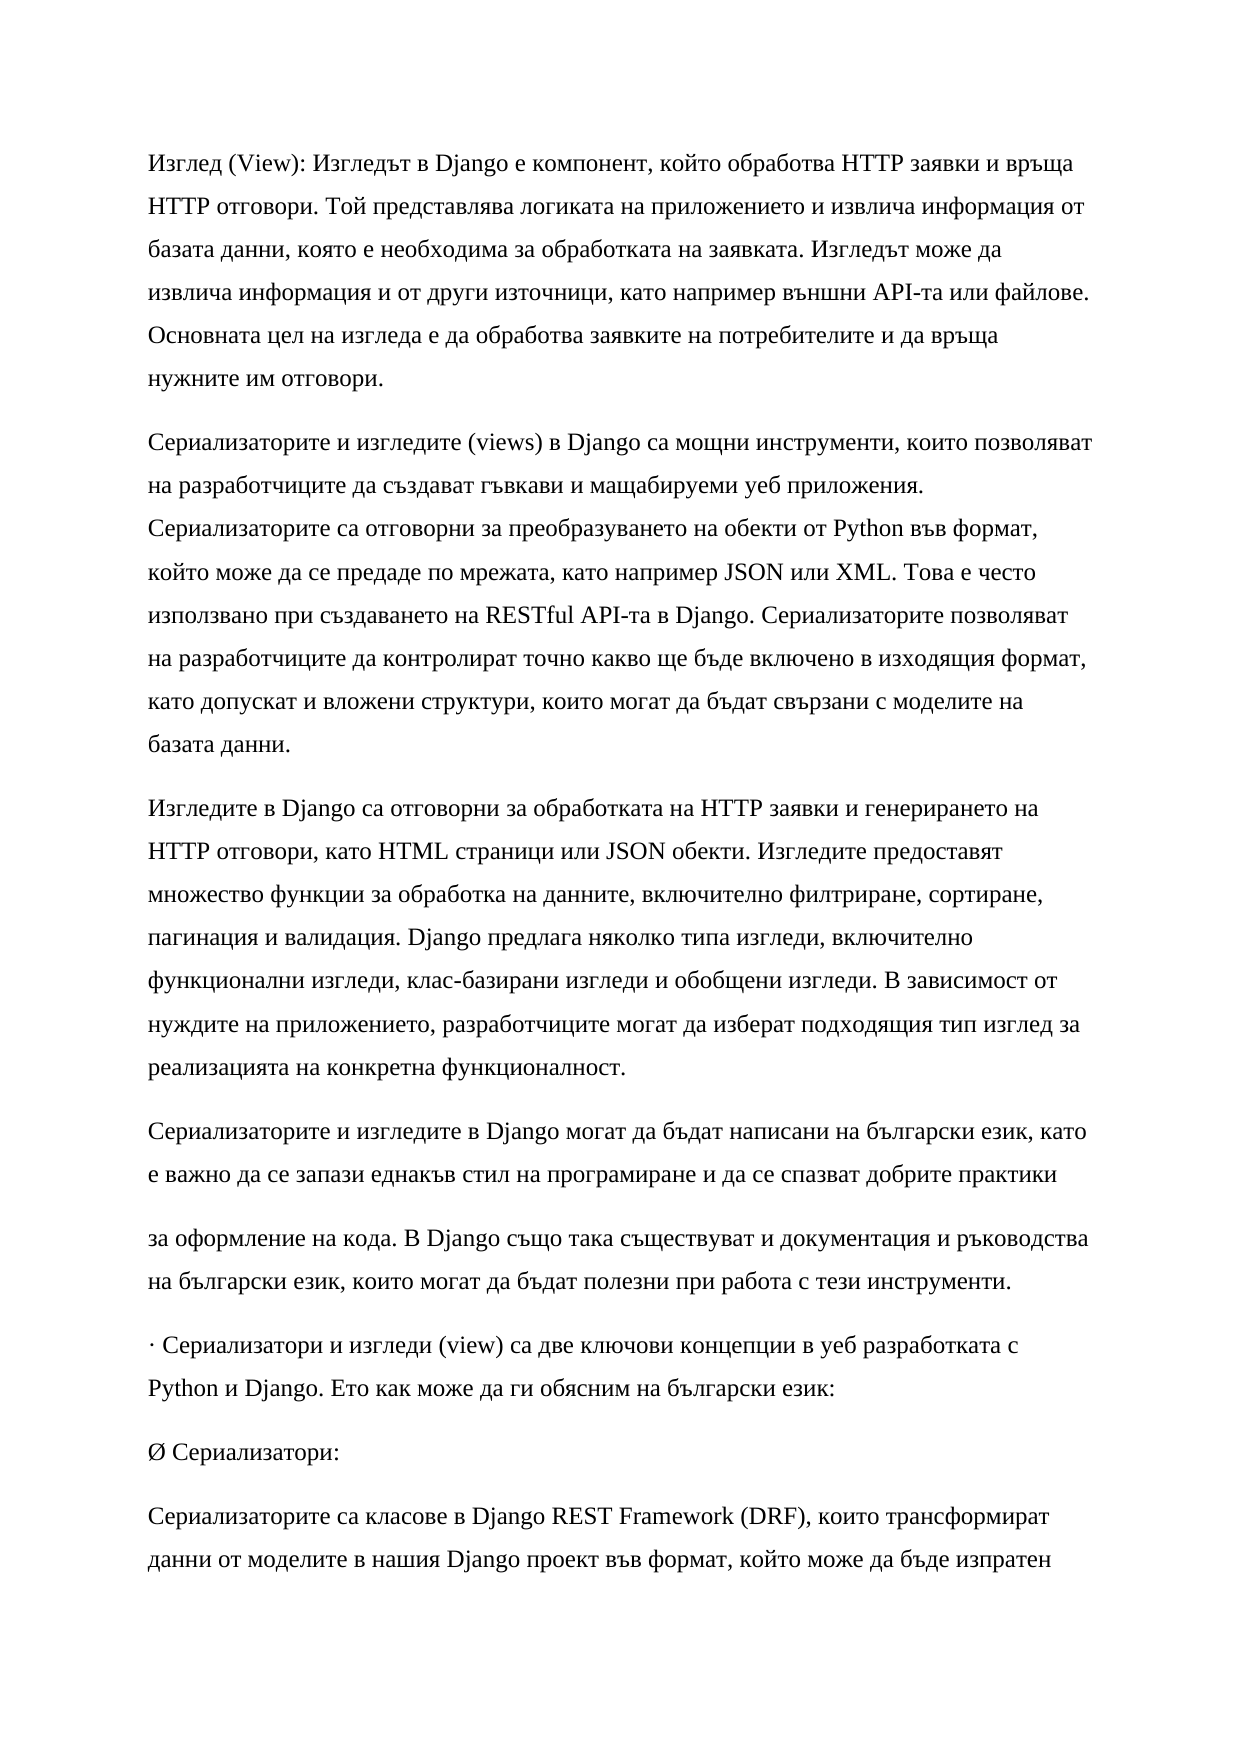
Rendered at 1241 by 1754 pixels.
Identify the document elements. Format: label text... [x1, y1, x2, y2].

text Изглед (View): Изгледът в Django е компонент, който обработва HTTP заявки и връща HTTP отговори. Той представлява логиката на приложението и извлича информация от базата данни, която е необходима за обработката на заявката. Изгледът може да извлича информация и от други източници, като например външни API-та или файлове. Основната цел на изгледа е да обработва заявките на потребителите и да връща нужните им отговори. [148, 148, 1093, 392]
text Сериализаторите и изгледите в Django могат да бъдат написани на български език, като е важно да се запази еднакъв стил на програмиране и да се спазват добрите практики [148, 1116, 1093, 1188]
text Сериализаторите и изгледите (views) в Django са мощни инструменти, които позволяват на разработчиците да създават гъвкави и мащабируеми уеб приложения. Сериализаторите са отговорни за преобразуването на обекти от Python във формат, който може да се предаде по мрежата, като например JSON или XML. Това е често използвано при създаването на RESTful API-та в Django. Сериализаторите позволяват на разработчиците да контролират точно какво ще бъде включено в изходящия формат, като допускат и вложени структури, които могат да бъдат свързани с моделите на базата данни. [148, 427, 1093, 758]
text Сериализаторите са класове в Django REST Framework (DRF), които трансформират данни от моделите в нашия Django проект във формат, който може да бъде изпратен [148, 1501, 1093, 1573]
text · Сериализатори и изгледи (view) са две ключови концепции в уеб разработката с Python и Django. Ето как може да ги обясним на български език: [148, 1330, 1093, 1402]
text Ø Сериализатори: [148, 1437, 1093, 1466]
text за оформление на кода. В Django също така съществуват и документация и ръководства на български език, които могат да бъдат полезни при работа с тези инструменти. [148, 1223, 1093, 1295]
text Изгледите в Django са отговорни за обработката на HTTP заявки и генерирането на HTTP отговори, като HTML страници или JSON обекти. Изгледите предоставят множество функции за обработка на данните, включително филтриране, сортиране, пагинация и валидация. Django предлага няколко типа изгледи, включително функционални изгледи, клас-базирани изгледи и обобщени изгледи. В зависимост от нуждите на приложението, разработчиците могат да изберат подходящия тип изглед за реализацията на конкретна функционалност. [148, 793, 1093, 1081]
